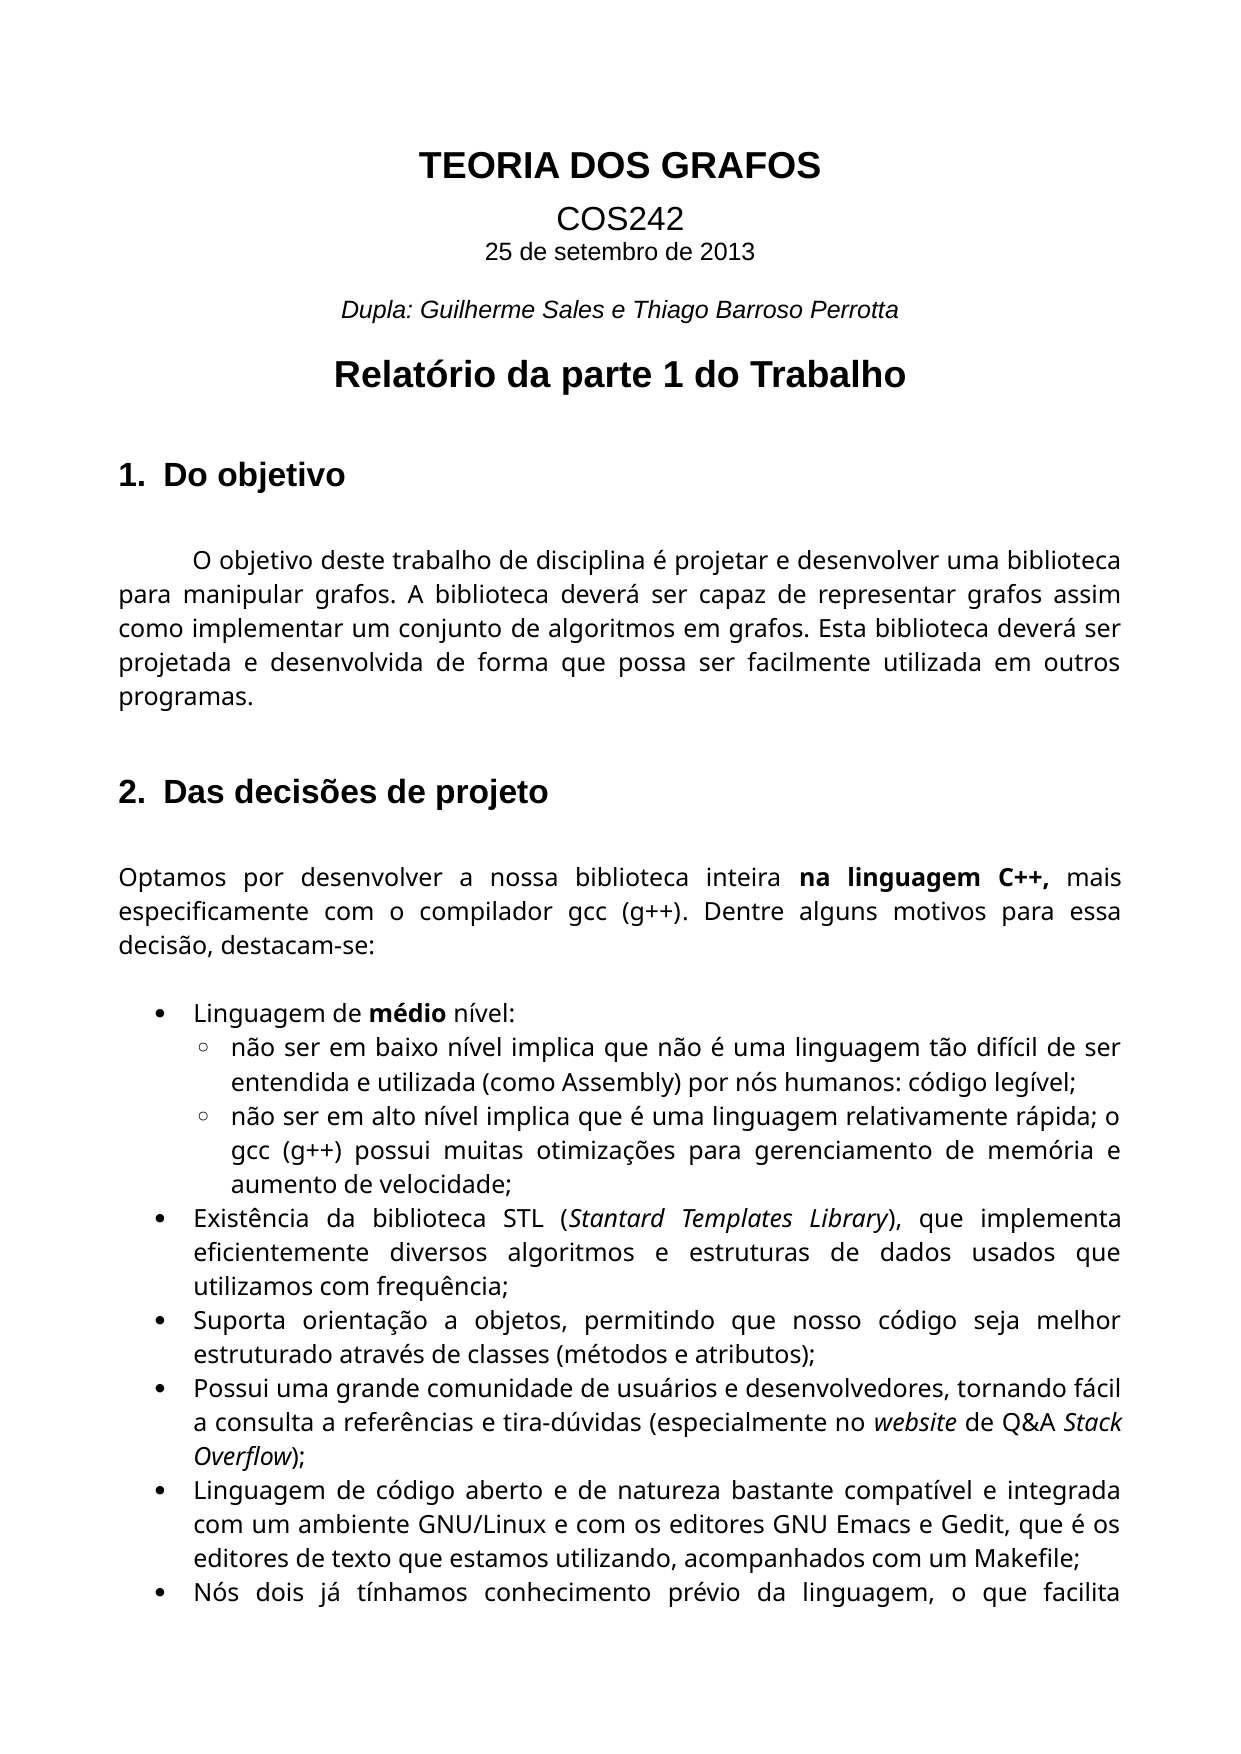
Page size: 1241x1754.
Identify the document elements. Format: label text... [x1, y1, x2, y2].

text Relatório da parte 1 do Trabalho [118, 352, 1122, 395]
list não ser em baixo nível implica que não é uma linguagem tão difícil de ser entendida e utilizada (como Assembly) por nós humanos: código legível; [193, 1030, 1122, 1098]
title TEORIA DOS GRAFOS [118, 143, 1122, 186]
list não ser em alto nível implica que é uma linguagem relativamente rápida; o gcc (g++) possui muitas otimizações para gerenciamento de memória e aumento de velocidade; [193, 1098, 1122, 1200]
list Suporta orientação a objetos, permitindo que nosso código seja melhor estruturado através de classes (métodos e atributos); [156, 1303, 1122, 1371]
list Existência da biblioteca STL (Stantard Templates Library), que implementa eficientemente diversos algoritmos e estruturas de dados usados que utilizamos com frequência; [156, 1200, 1122, 1303]
list Linguagem de médio nível: [156, 996, 1122, 1030]
subtitle Das decisões de projeto [118, 772, 1122, 810]
list Nós dois já tínhamos conhecimento prévio da linguagem, o que facilita [156, 1575, 1122, 1609]
subtitle Do objetivo [118, 454, 1122, 493]
text Dupla: Guilherme Sales e Thiago Barroso Perrotta [118, 295, 1122, 323]
text 25 de setembro de 2013 [118, 237, 1122, 266]
list Possui uma grande comunidade de usuários e desenvolvedores, tornando fácil a consulta a referências e tira-dúvidas (especialmente no website de Q&A Stack Overflow); [156, 1371, 1122, 1473]
list Linguagem de código aberto e de natureza bastante compatível e integrada com um ambiente GNU/Linux e com os editores GNU Emacs e Gedit, que é os editores de texto que estamos utilizando, acompanhados com um Makefile; [156, 1473, 1122, 1575]
text Optamos por desenvolver a nossa biblioteca inteira na linguagem C++, mais especificamente com o compilador gcc (g++). Dentre alguns motivos para essa decisão, destacam-se: [118, 860, 1122, 962]
text COS242 [118, 199, 1122, 237]
text O objetivo deste trabalho de disciplina é projetar e desenvolver uma biblioteca para manipular grafos. A biblioteca deverá ser capaz de representar grafos assim como implementar um conjunto de algoritmos em grafos. Esta biblioteca deverá ser projetada e desenvolvida de forma que possa ser facilmente utilizada em outros programas. [118, 542, 1122, 713]
